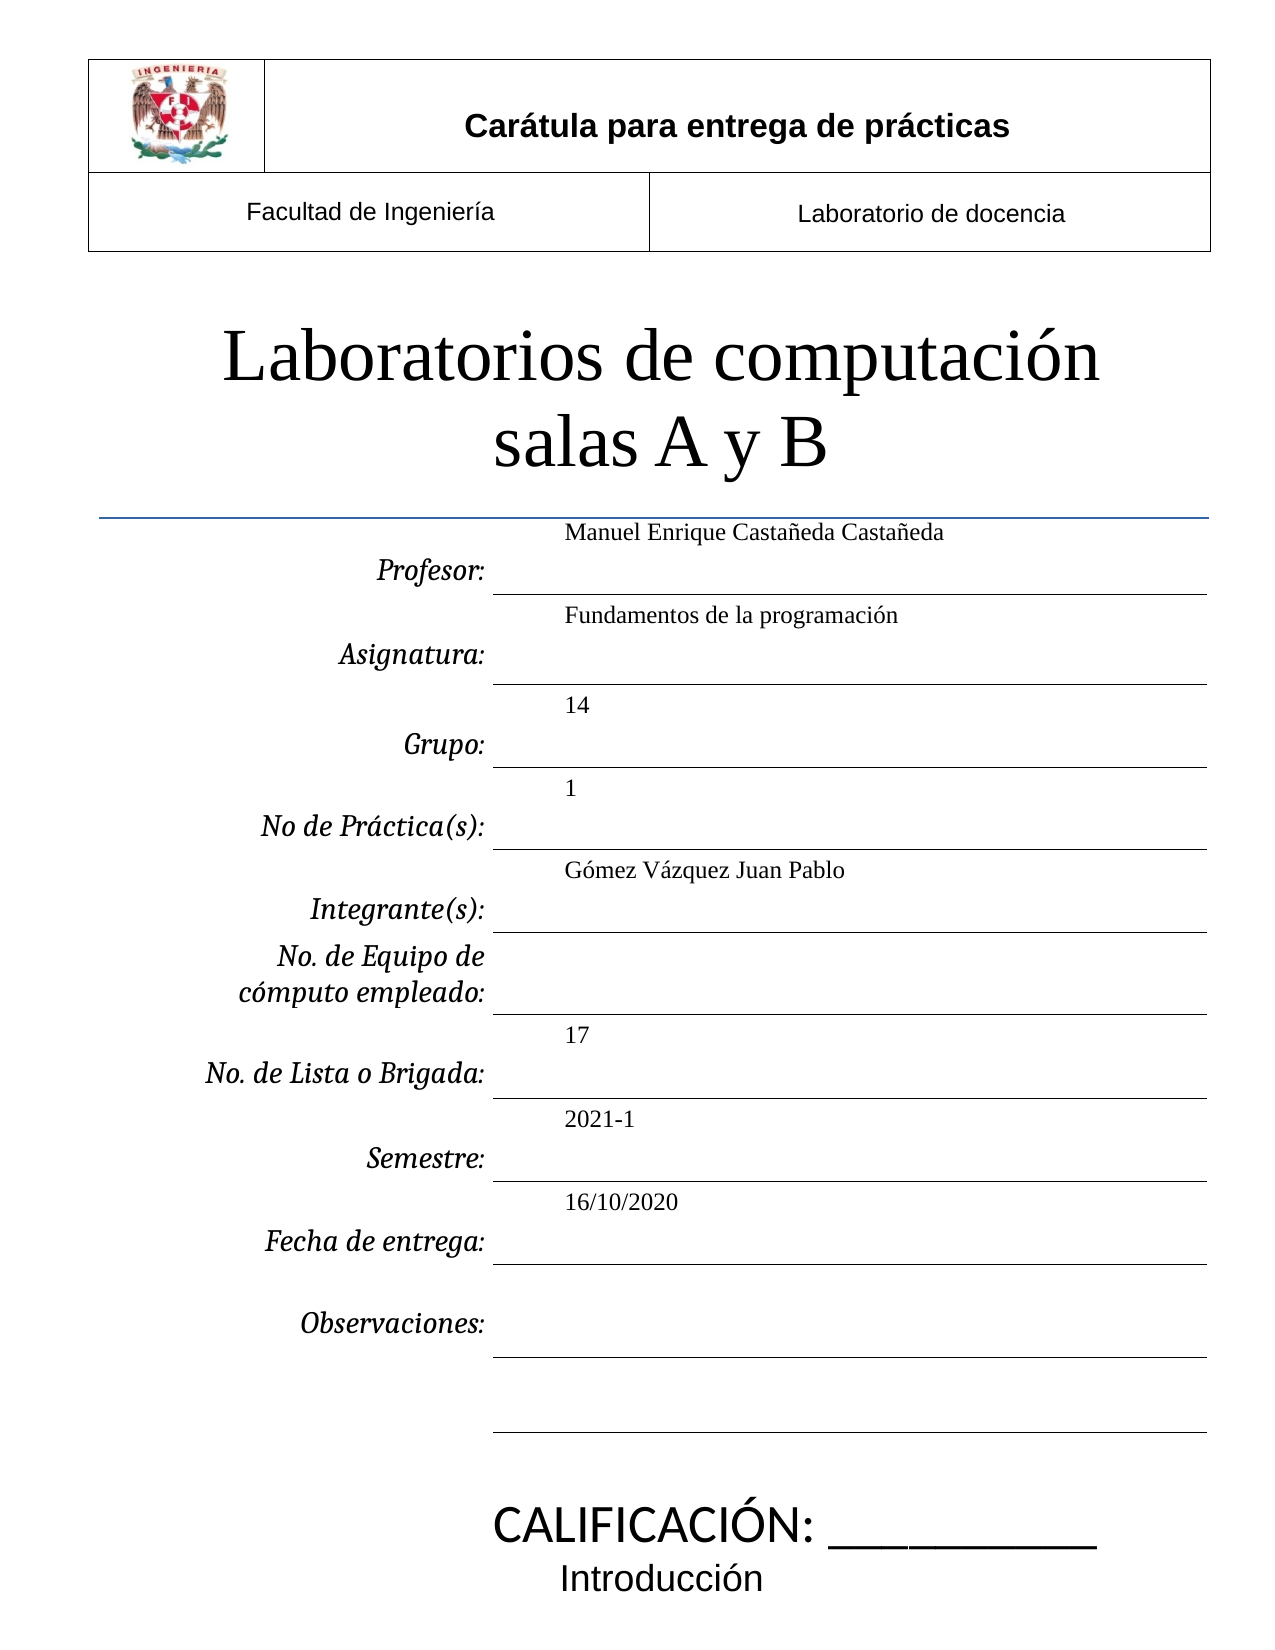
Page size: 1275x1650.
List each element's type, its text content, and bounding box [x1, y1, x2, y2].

table_cell No. de Equipo de cómputo empleado: [118, 932, 493, 1013]
table_cell Asignatura: [118, 594, 493, 684]
table_cell Gómez Vázquez Juan Pablo [493, 850, 1207, 932]
table_cell Grupo: [118, 684, 493, 766]
text Introducción [118, 1556, 1205, 1599]
table_cell [118, 1357, 493, 1432]
table_cell Integrante(s): [118, 849, 493, 932]
table_cell 16/10/2020 [493, 1182, 1207, 1263]
text CALIFICACIÓN: __________ [118, 1489, 1205, 1556]
table_cell Facultad de Ingeniería [89, 173, 649, 251]
table_cell Fecha de entrega: [118, 1181, 493, 1263]
table_header [118, 511, 493, 517]
table_cell 2021-1 [493, 1099, 1207, 1181]
table_cell [493, 933, 1207, 1013]
table_cell No de Práctica(s): [118, 766, 493, 849]
table_header [89, 60, 264, 172]
table_header Manuel Enrique Castañeda Castañeda [493, 519, 1207, 594]
table_cell [493, 1265, 1207, 1357]
table_cell [493, 1358, 1207, 1432]
table_cell Laboratorio de docencia [650, 173, 1210, 251]
table_cell Observaciones: [118, 1264, 493, 1357]
table_cell 17 [493, 1015, 1207, 1098]
text salas A y B [118, 396, 1205, 482]
table_header [493, 511, 1207, 517]
table_cell Semestre: [118, 1098, 493, 1181]
table_cell 1 [493, 768, 1207, 849]
table_header Profesor: [118, 519, 493, 594]
table_header Carátula para entrega de prácticas [265, 60, 1210, 172]
table_cell 14 [493, 685, 1207, 766]
text Laboratorios de computación [118, 310, 1205, 396]
table_cell No. de Lista o Brigada: [118, 1014, 493, 1098]
table_cell Fundamentos de la programación [493, 595, 1207, 684]
